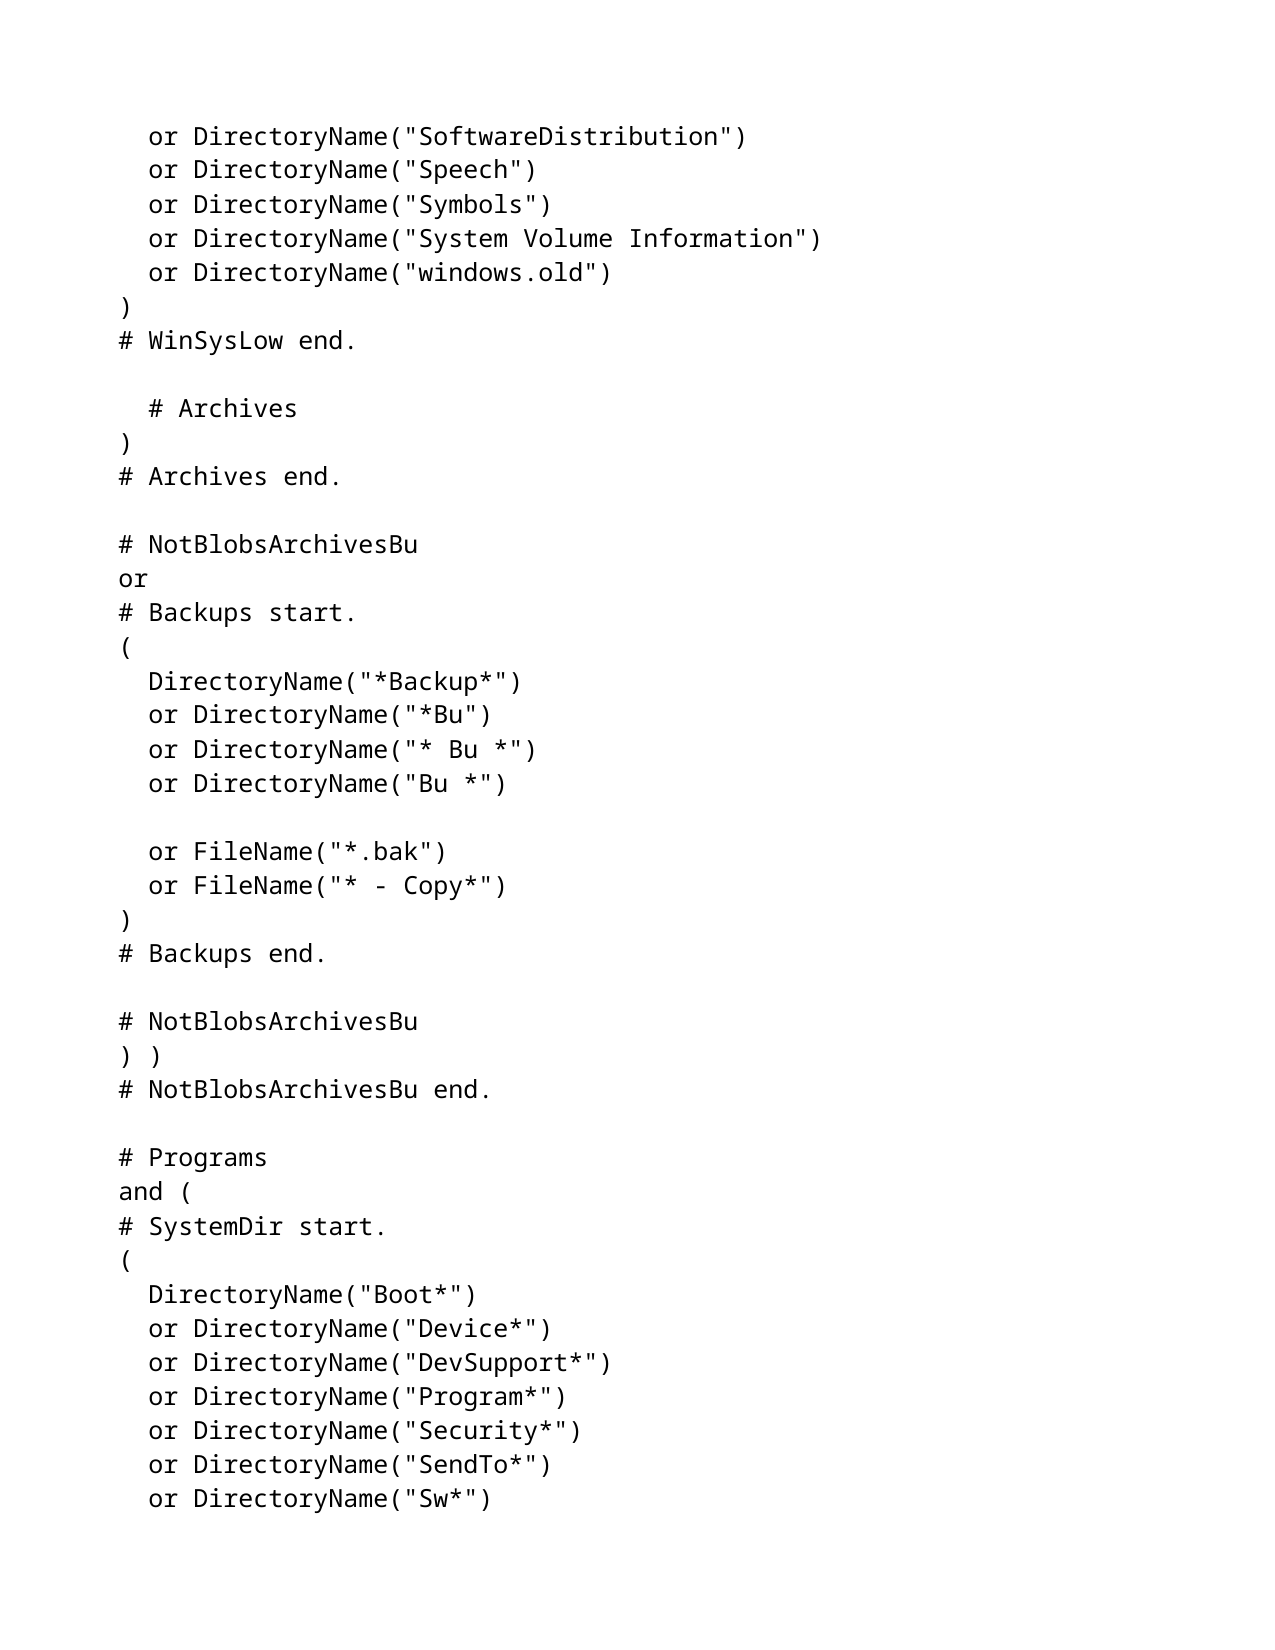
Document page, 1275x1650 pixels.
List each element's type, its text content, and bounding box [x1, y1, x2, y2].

text or DirectoryName("*Bu") [118, 697, 1157, 731]
text or DirectoryName("DevSupport*") [118, 1344, 1157, 1378]
text ) ) [118, 1038, 1157, 1072]
text or DirectoryName("Speech") [118, 152, 1157, 186]
text or DirectoryName("* Bu *") [118, 731, 1157, 765]
text ) [118, 902, 1157, 936]
text DirectoryName("*Backup*") [118, 663, 1157, 697]
text # Archives end. [118, 459, 1157, 493]
text and ( [118, 1174, 1157, 1208]
text # Programs [118, 1140, 1157, 1174]
text ) [118, 288, 1157, 322]
text ) [118, 425, 1157, 459]
text or DirectoryName("Program*") [118, 1378, 1157, 1412]
text or [118, 561, 1157, 595]
text # NotBlobsArchivesBu [118, 527, 1157, 561]
text or DirectoryName("Bu *") [118, 765, 1157, 799]
text # Backups start. [118, 595, 1157, 629]
text ( [118, 629, 1157, 663]
text or FileName("*.bak") [118, 833, 1157, 867]
text or DirectoryName("Device*") [118, 1310, 1157, 1344]
text # WinSysLow end. [118, 322, 1157, 357]
text or DirectoryName("SoftwareDistribution") [118, 118, 1157, 152]
text DirectoryName("Boot*") [118, 1276, 1157, 1310]
text # SystemDir start. [118, 1208, 1157, 1242]
text or DirectoryName("Symbols") [118, 186, 1157, 220]
text # NotBlobsArchivesBu end. [118, 1072, 1157, 1106]
text or DirectoryName("Sw*") [118, 1481, 1157, 1515]
text or FileName("* - Copy*") [118, 867, 1157, 902]
text or DirectoryName("Security*") [118, 1412, 1157, 1447]
text # NotBlobsArchivesBu [118, 1004, 1157, 1038]
text or DirectoryName("windows.old") [118, 254, 1157, 288]
text or DirectoryName("System Volume Information") [118, 220, 1157, 254]
text # Archives [118, 391, 1157, 425]
text or DirectoryName("SendTo*") [118, 1447, 1157, 1481]
text # Backups end. [118, 936, 1157, 970]
text ( [118, 1242, 1157, 1276]
